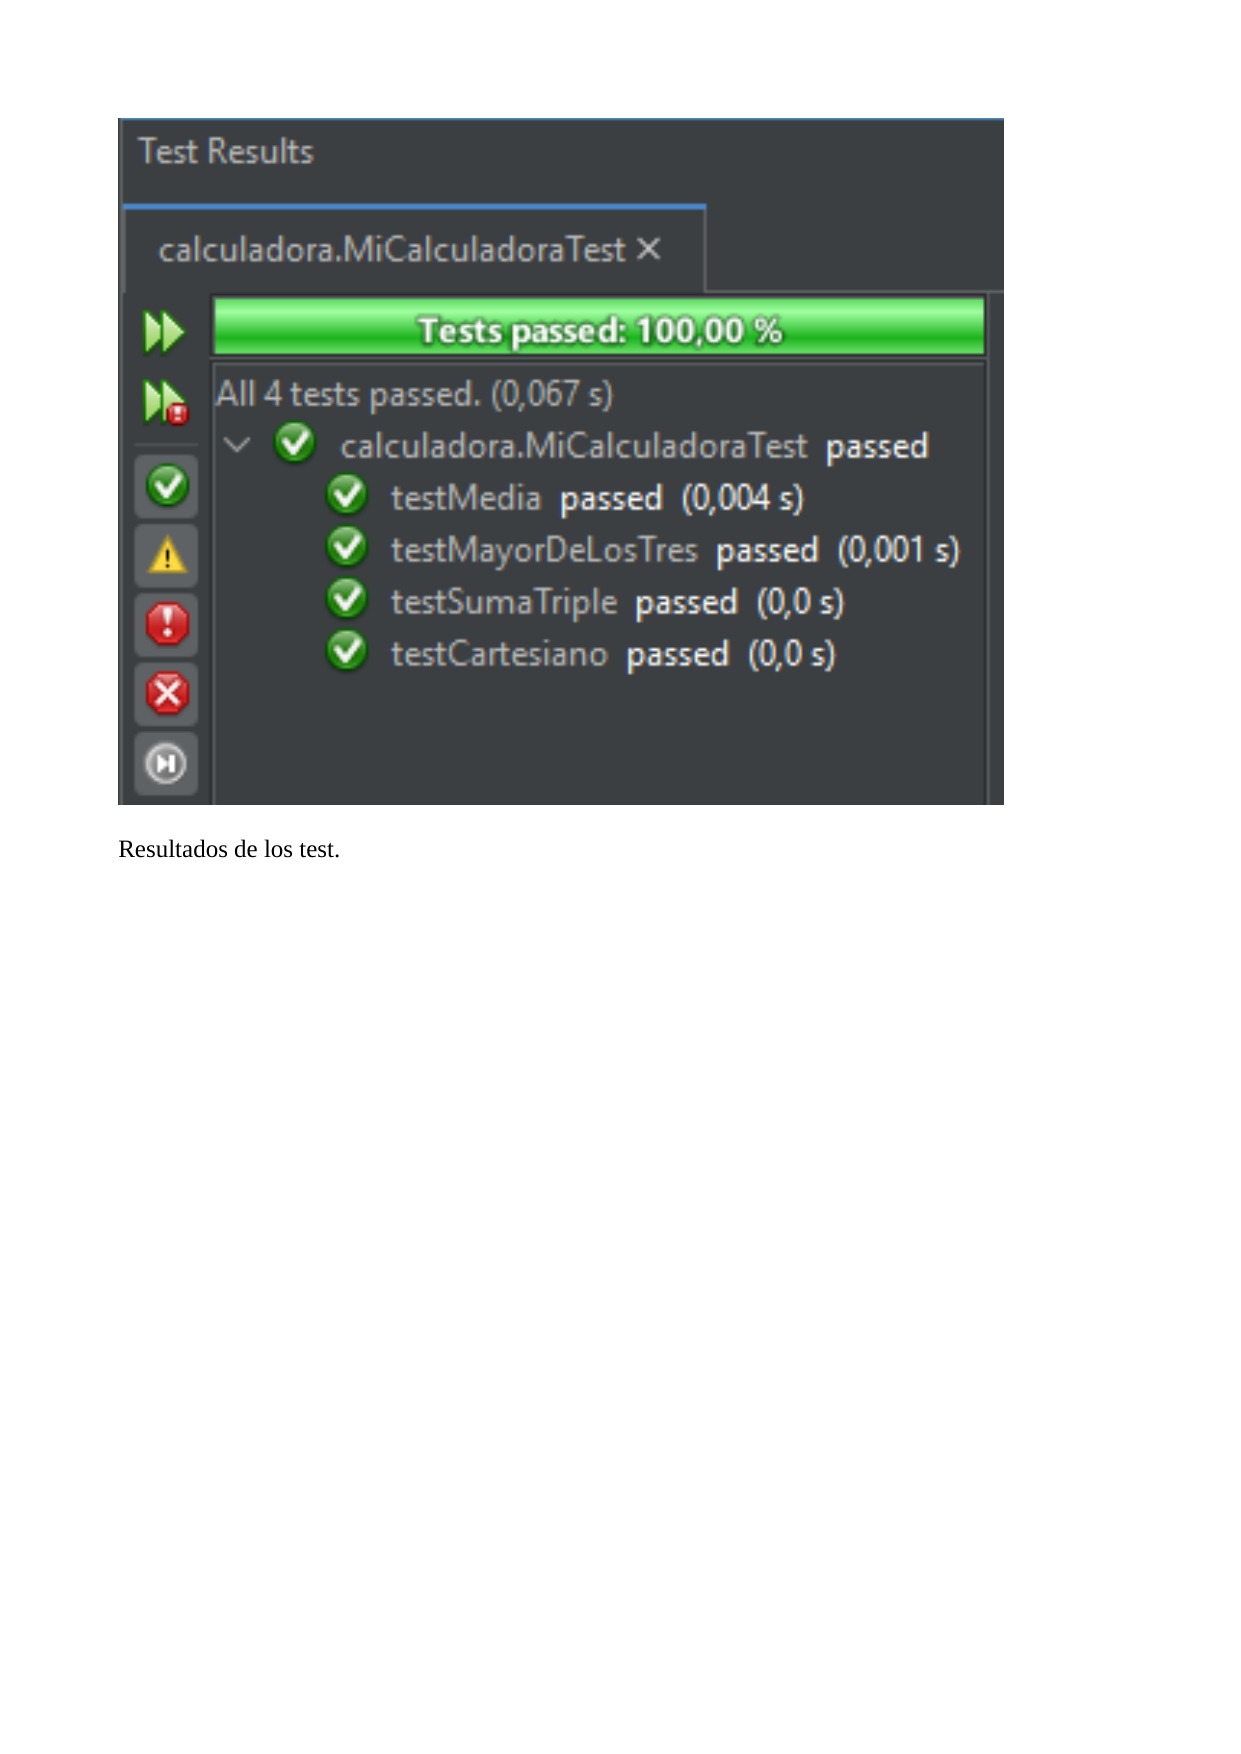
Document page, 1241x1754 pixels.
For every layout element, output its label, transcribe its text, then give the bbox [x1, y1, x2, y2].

picture [118, 118, 1004, 805]
text Resultados de los test. [118, 834, 1122, 862]
